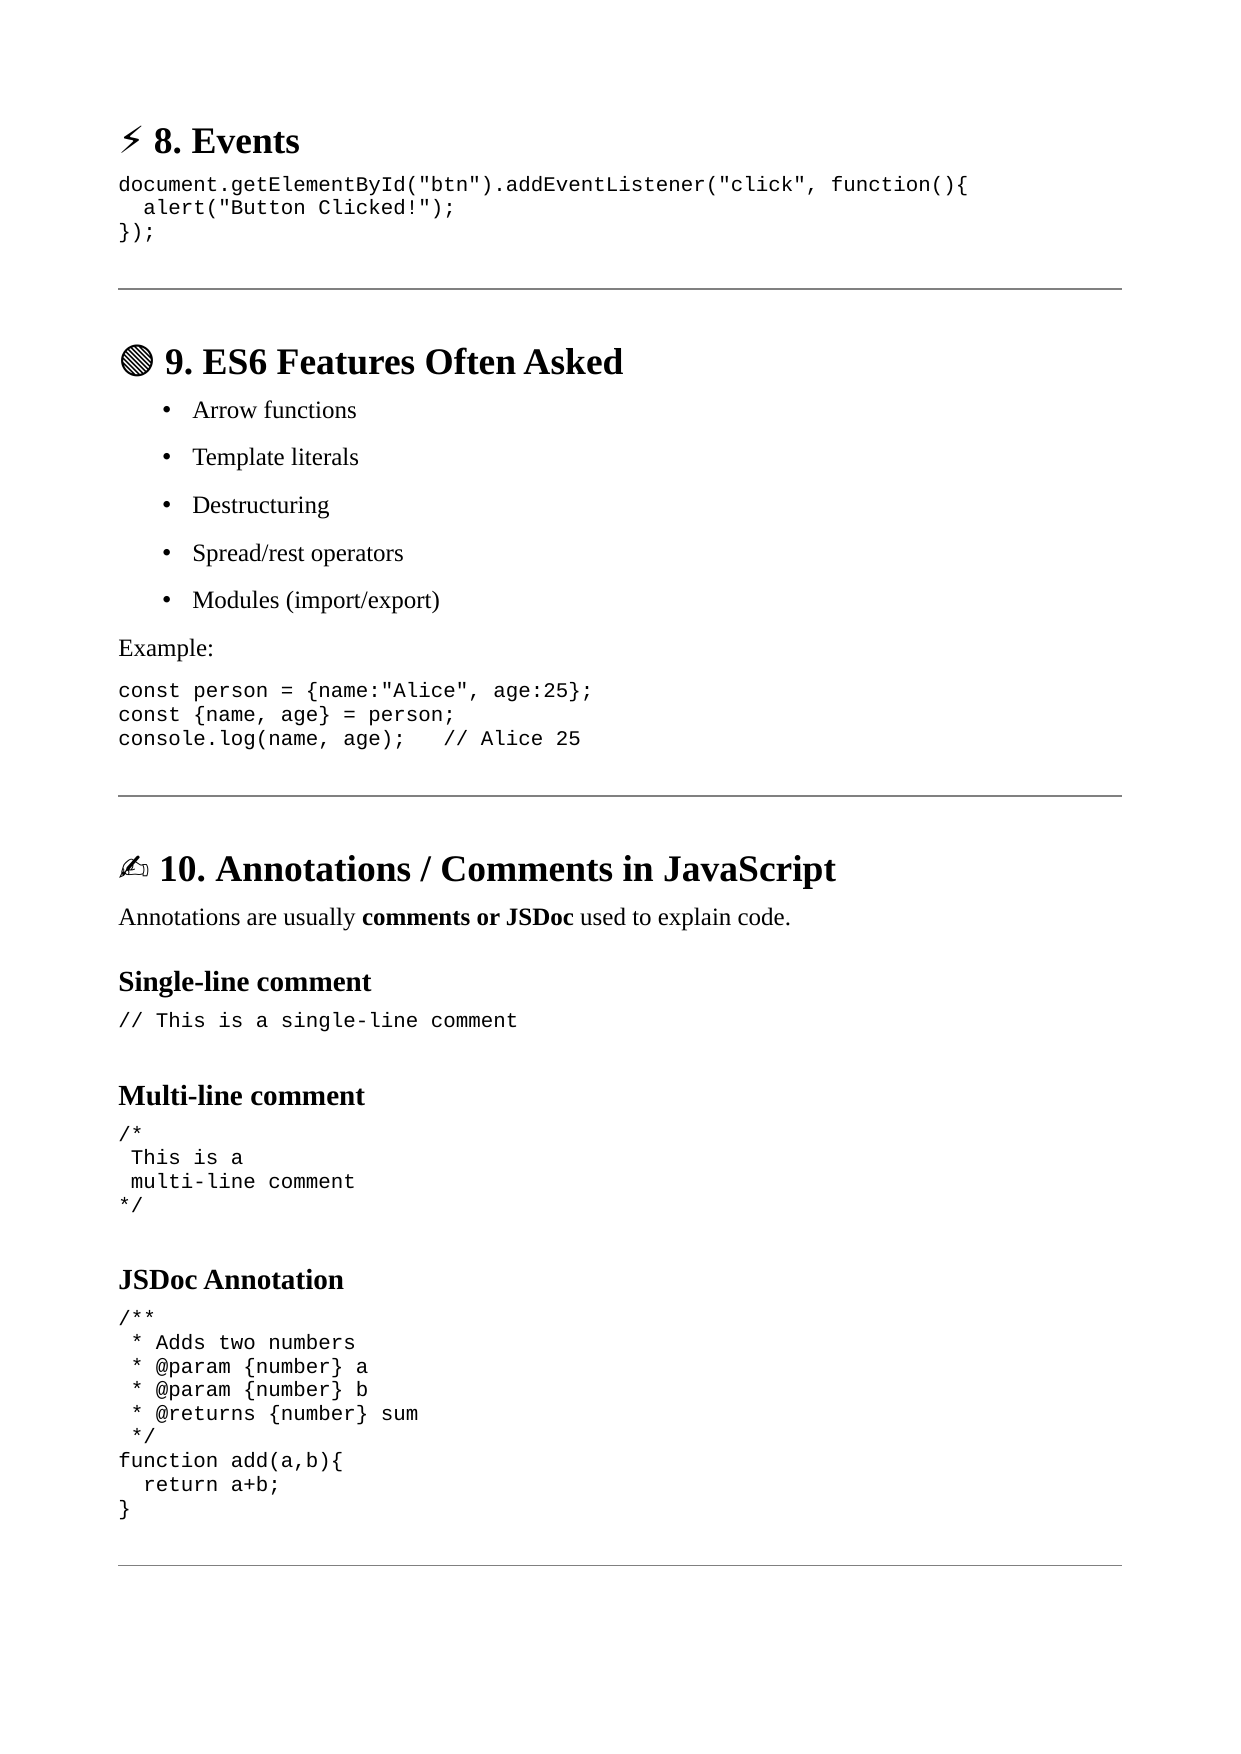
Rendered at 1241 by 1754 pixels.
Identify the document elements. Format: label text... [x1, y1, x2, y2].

text * @param {number} a [118, 1356, 1122, 1379]
text console.log(name, age); // Alice 25 [118, 728, 1122, 751]
list Modules (import/export) [162, 585, 1122, 614]
text Annotations are usually comments or JSDoc used to explain code. [118, 902, 1122, 930]
text Example: [118, 633, 1122, 662]
text }); [118, 221, 1122, 245]
list Spread/rest operators [162, 538, 1122, 566]
text This is a [118, 1147, 1122, 1171]
subtitle Multi-line comment [118, 1078, 1122, 1111]
text * @returns {number} sum [118, 1403, 1122, 1427]
subtitle JSDoc Annotation [118, 1262, 1122, 1296]
subtitle Single-line comment [118, 964, 1122, 997]
text /* [118, 1124, 1122, 1147]
text document.getElementById("btn").addEventListener("click", function(){ [118, 174, 1122, 197]
text const {name, age} = person; [118, 704, 1122, 728]
text return a+b; [118, 1474, 1122, 1497]
subtitle ✍️ 10. Annotations / Comments in JavaScript [118, 846, 1122, 889]
list Destructuring [162, 490, 1122, 519]
list Arrow functions [162, 395, 1122, 424]
text multi-line comment [118, 1171, 1122, 1194]
text const person = {name:"Alice", age:25}; [118, 681, 1122, 704]
text alert("Button Clicked!"); [118, 197, 1122, 221]
text */ [118, 1194, 1122, 1218]
subtitle ⚡ 8. Events [118, 118, 1122, 161]
text // This is a single-line comment [118, 1010, 1122, 1033]
text function add(a,b){ [118, 1450, 1122, 1474]
text * @param {number} b [118, 1379, 1122, 1403]
text */ [118, 1427, 1122, 1450]
text * Adds two numbers [118, 1332, 1122, 1356]
text } [118, 1497, 1122, 1521]
text /** [118, 1308, 1122, 1332]
subtitle 🟢 9. ES6 Features Often Asked [118, 339, 1122, 382]
list Template literals [162, 442, 1122, 471]
